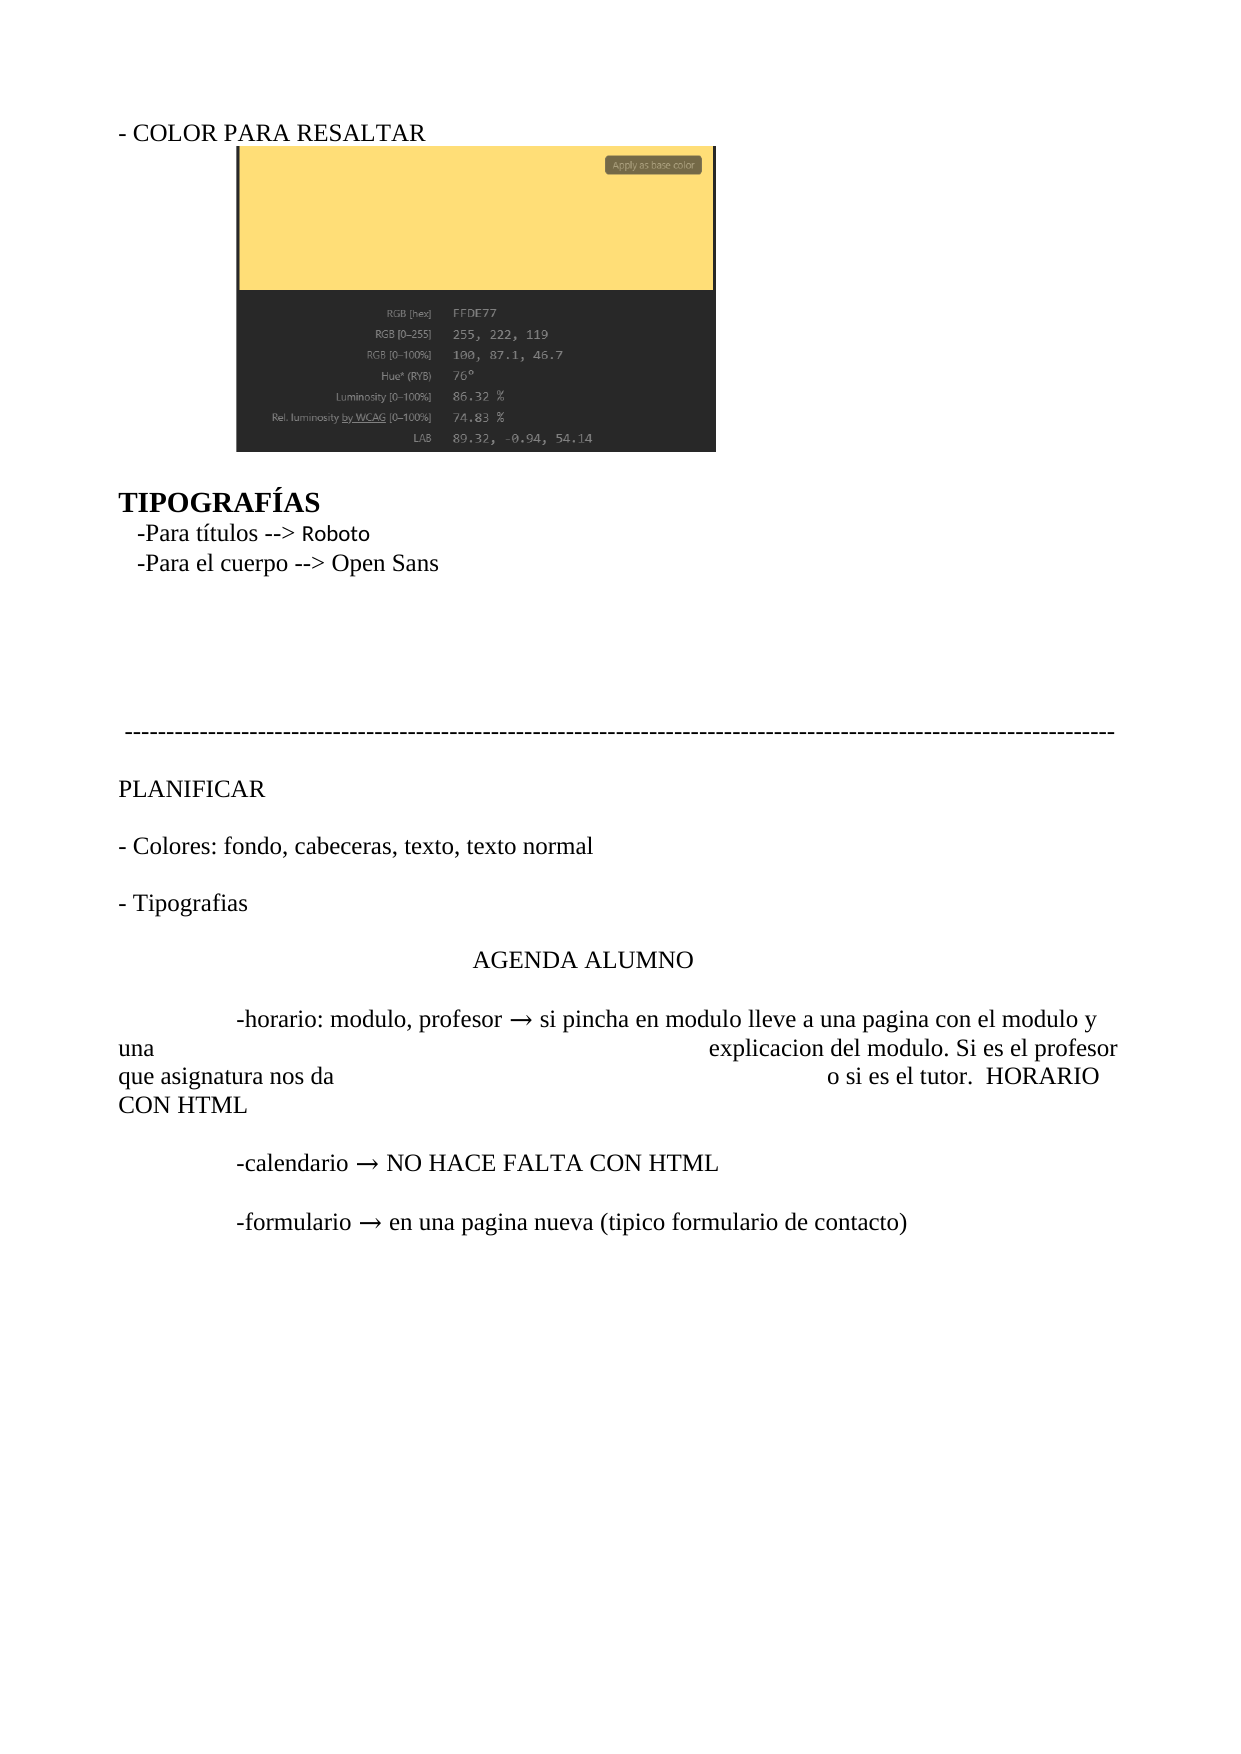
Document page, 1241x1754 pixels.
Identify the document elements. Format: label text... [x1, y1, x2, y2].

text -Para el cuerpo --> Open Sans [118, 548, 1122, 576]
text -calendario → NO HACE FALTA CON HTML [118, 1147, 1122, 1177]
text - Colores: fondo, cabeceras, texto, texto normal [118, 831, 1122, 860]
text TIPOGRAFÍAS [118, 485, 1122, 518]
text AGENDA ALUMNO [118, 945, 1122, 974]
text PLANIFICAR [118, 774, 1122, 803]
text -Para títulos --> Roboto [118, 518, 1122, 548]
text -horario: modulo, profesor → si pincha en modulo lleve a una pagina con el modulo y una explicacion del modulo. Si es el profesor que asignatura nos da o si es el tutor. HORARIO CON HTML [118, 1002, 1122, 1119]
text - Tipografias [118, 888, 1122, 917]
text ----------------------------------------------------------------------------------------------------------------------- [118, 716, 1122, 745]
text -formulario → en una pagina nueva (tipico formulario de contacto) [118, 1205, 1122, 1235]
text - COLOR PARA RESALTAR [118, 118, 1122, 147]
